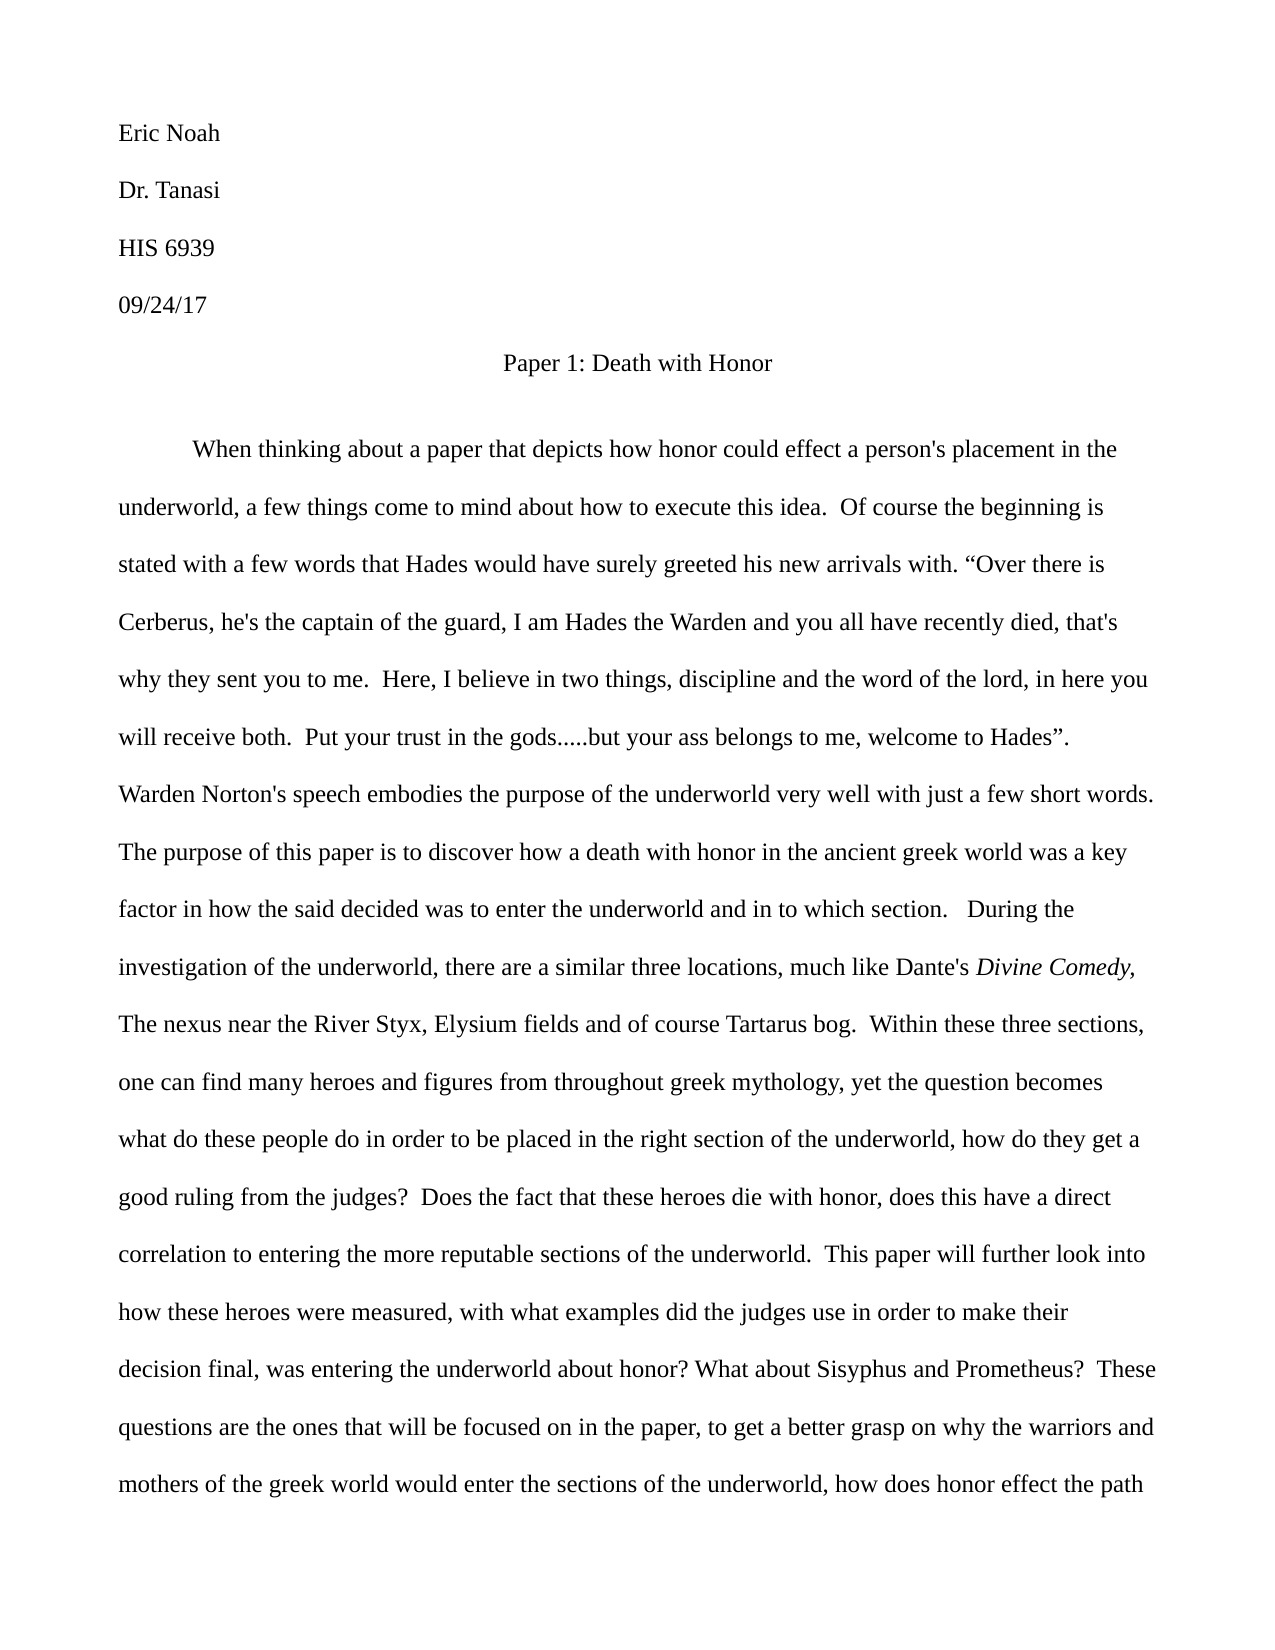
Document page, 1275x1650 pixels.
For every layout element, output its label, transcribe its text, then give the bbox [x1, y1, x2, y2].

text HIS 6939 [118, 233, 1157, 262]
text Eric Noah [118, 118, 1157, 147]
text Dr. Tanasi [118, 176, 1157, 204]
text Paper 1: Death with Honor [118, 348, 1157, 377]
text When thinking about a paper that depicts how honor could effect a person's placement in the underworld, a few things come to mind about how to execute this idea. Of course the beginning is stated with a few words that Hades would have surely greeted his new arrivals with. “Over there is Cerberus, he's the captain of the guard, I am Hades the Warden and you all have recently died, that's why they sent you to me. Here, I believe in two things, discipline and the word of the lord, in here you will receive both. Put your trust in the gods.....but your ass belongs to me, welcome to Hades”. Warden Norton's speech embodies the purpose of the underworld very well with just a few short words. The purpose of this paper is to discover how a death with honor in the ancient greek world was a key factor in how the said decided was to enter the underworld and in to which section. During the investigation of the underworld, there are a similar three locations, much like Dante's Divine Comedy, The nexus near the River Styx, Elysium fields and of course Tartarus bog. Within these three sections, one can find many heroes and figures from throughout greek mythology, yet the question becomes what do these people do in order to be placed in the right section of the underworld, how do they get a good ruling from the judges? Does the fact that these heroes die with honor, does this have a direct correlation to entering the more reputable sections of the underworld. This paper will further look into how these heroes were measured, with what examples did the judges use in order to make their decision final, was entering the underworld about honor? What about Sisyphus and Prometheus? These questions are the ones that will be focused on in the paper, to get a better grasp on why the warriors and mothers of the greek world would enter the sections of the underworld, how does honor effect the path [118, 434, 1157, 1498]
text 09/24/17 [118, 291, 1157, 319]
